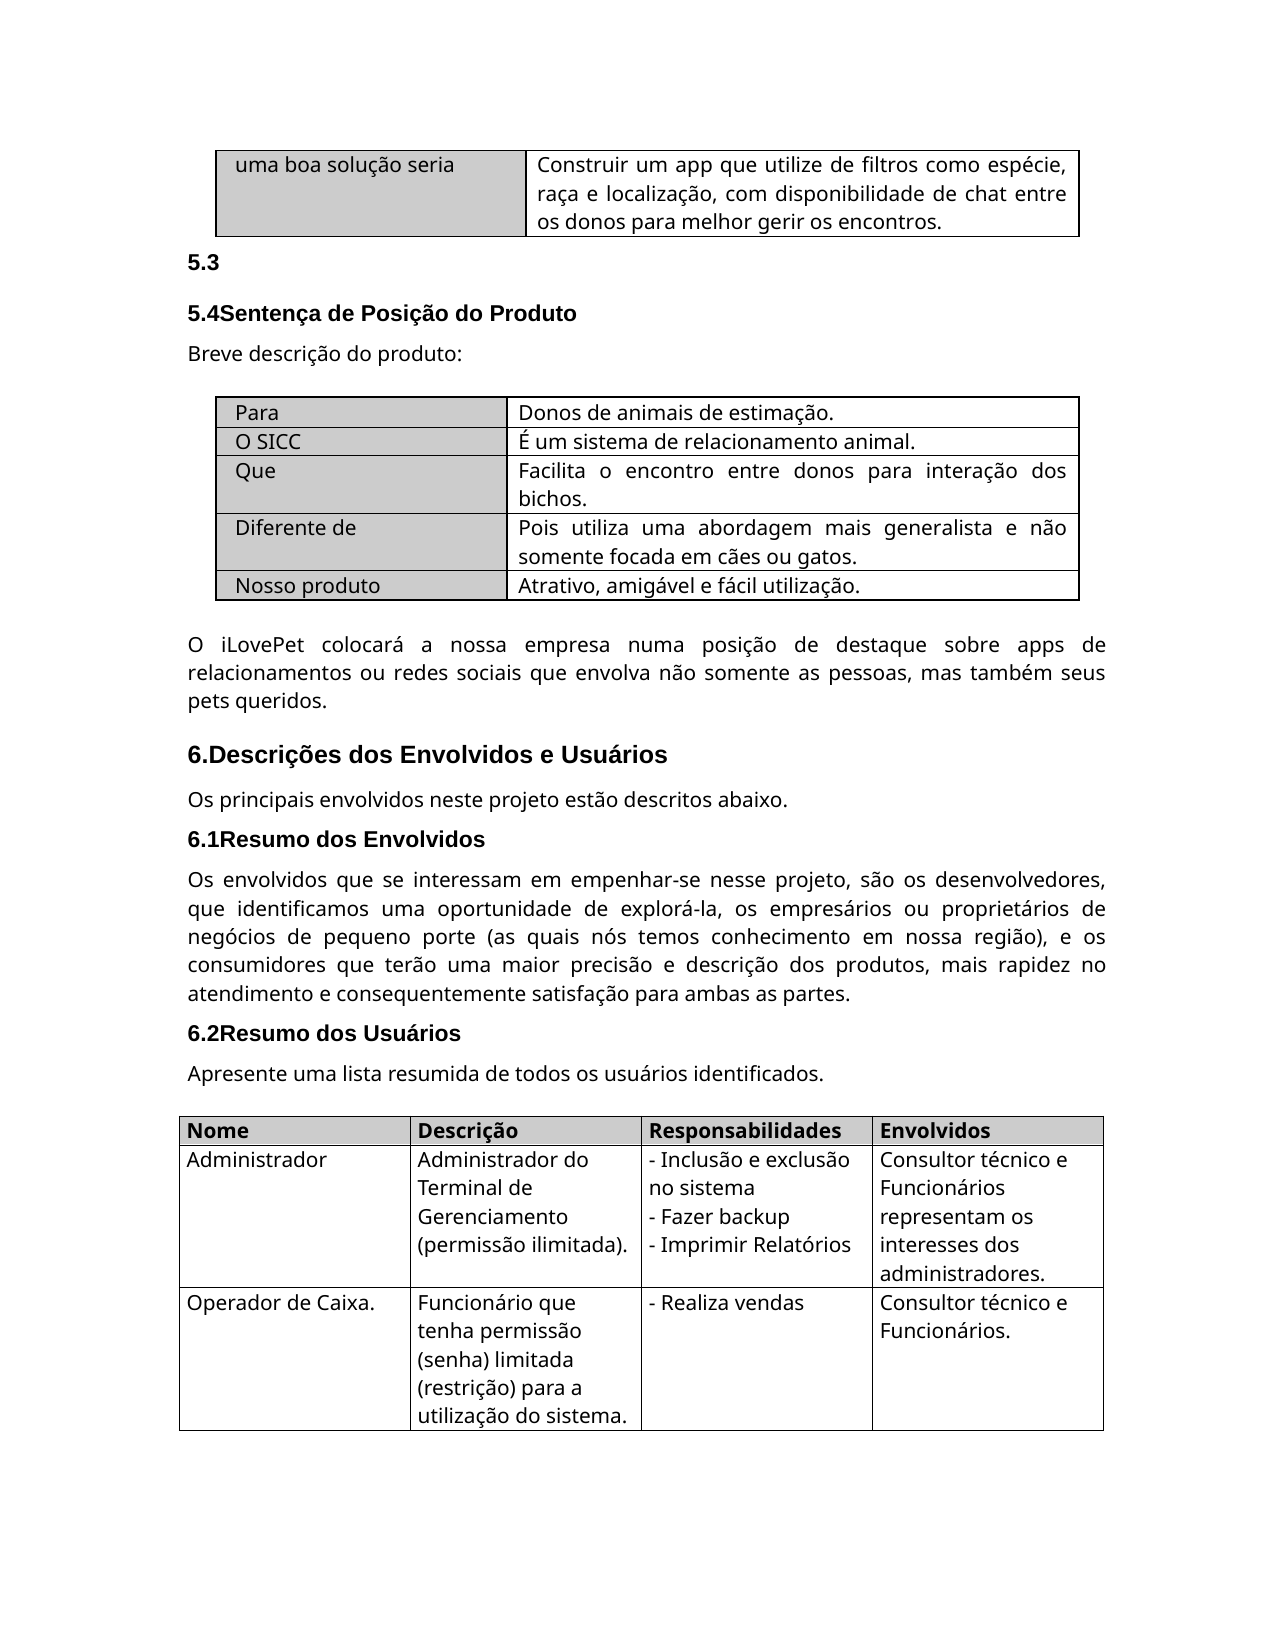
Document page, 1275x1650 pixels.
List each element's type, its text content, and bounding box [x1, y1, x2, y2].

table_cell É um sistema de relacionamento animal. [508, 428, 1078, 455]
text Breve descrição do produto: [187, 339, 1107, 367]
table_cell Diferente de [217, 514, 506, 570]
text Apresente uma lista resumida de todos os usuários identificados. [187, 1059, 1107, 1087]
table_cell - Realiza vendas [642, 1288, 872, 1430]
table_cell Construir um app que utilize de filtros como espécie, raça e localização, com disponibilidade de chat entre os donos para melhor gerir os encontros. [527, 151, 1078, 236]
table_cell Que [217, 456, 506, 513]
subtitle Descrições dos Envolvidos e Usuários [187, 740, 1107, 769]
table_cell - Inclusão e exclusão no sistema - Fazer backup - Imprimir Relatórios [642, 1146, 872, 1287]
table_cell Consultor técnico e Funcionários. [873, 1288, 1103, 1430]
subtitle Sentença de Posição do Produto [187, 300, 1107, 327]
table_cell Pois utiliza uma abordagem mais generalista e não somente focada em cães ou gatos. [508, 514, 1078, 570]
table_header Nome [180, 1117, 410, 1144]
table_header Para [217, 398, 506, 426]
text Os envolvidos que se interessam em empenhar-se nesse projeto, são os desenvolvedores, que identificamos uma oportunidade de explorá-la, os empresários ou proprietários de negócios de pequeno porte (as quais nós temos conhecimento em nossa região), e os consumidores que terão uma maior precisão e descrição dos produtos, mais rapidez no atendimento e consequentemente satisfação para ambas as partes. [187, 865, 1107, 1007]
subtitle Resumo dos Envolvidos [187, 826, 1107, 853]
table_cell Consultor técnico e Funcionários representam os interesses dos administradores. [873, 1146, 1103, 1287]
text Os principais envolvidos neste projeto estão descritos abaixo. [187, 785, 1107, 814]
subtitle Resumo dos Usuários [187, 1020, 1107, 1046]
table_header Donos de animais de estimação. [508, 398, 1078, 426]
text O iLovePet colocará a nossa empresa numa posição de destaque sobre apps de relacionamentos ou redes sociais que envolva não somente as pessoas, mas também seus pets queridos. [187, 630, 1107, 715]
table_cell Atrativo, amigável e fácil utilização. [508, 571, 1078, 599]
table_cell uma boa solução seria [217, 151, 525, 236]
table_header Envolvidos [873, 1117, 1103, 1144]
table_cell Nosso produto [217, 571, 506, 599]
table_cell Administrador [180, 1146, 410, 1287]
table_cell Administrador do Terminal de Gerenciamento (permissão ilimitada). [411, 1146, 641, 1287]
table_header Descrição [411, 1117, 641, 1144]
table_header Responsabilidades [642, 1117, 872, 1144]
table_cell O SICC [217, 428, 506, 455]
table_cell Operador de Caixa. [180, 1288, 410, 1430]
table_cell Facilita o encontro entre donos para interação dos bichos. [508, 456, 1078, 513]
table_cell Funcionário que tenha permissão (senha) limitada (restrição) para a utilização do sistema. [411, 1288, 641, 1430]
